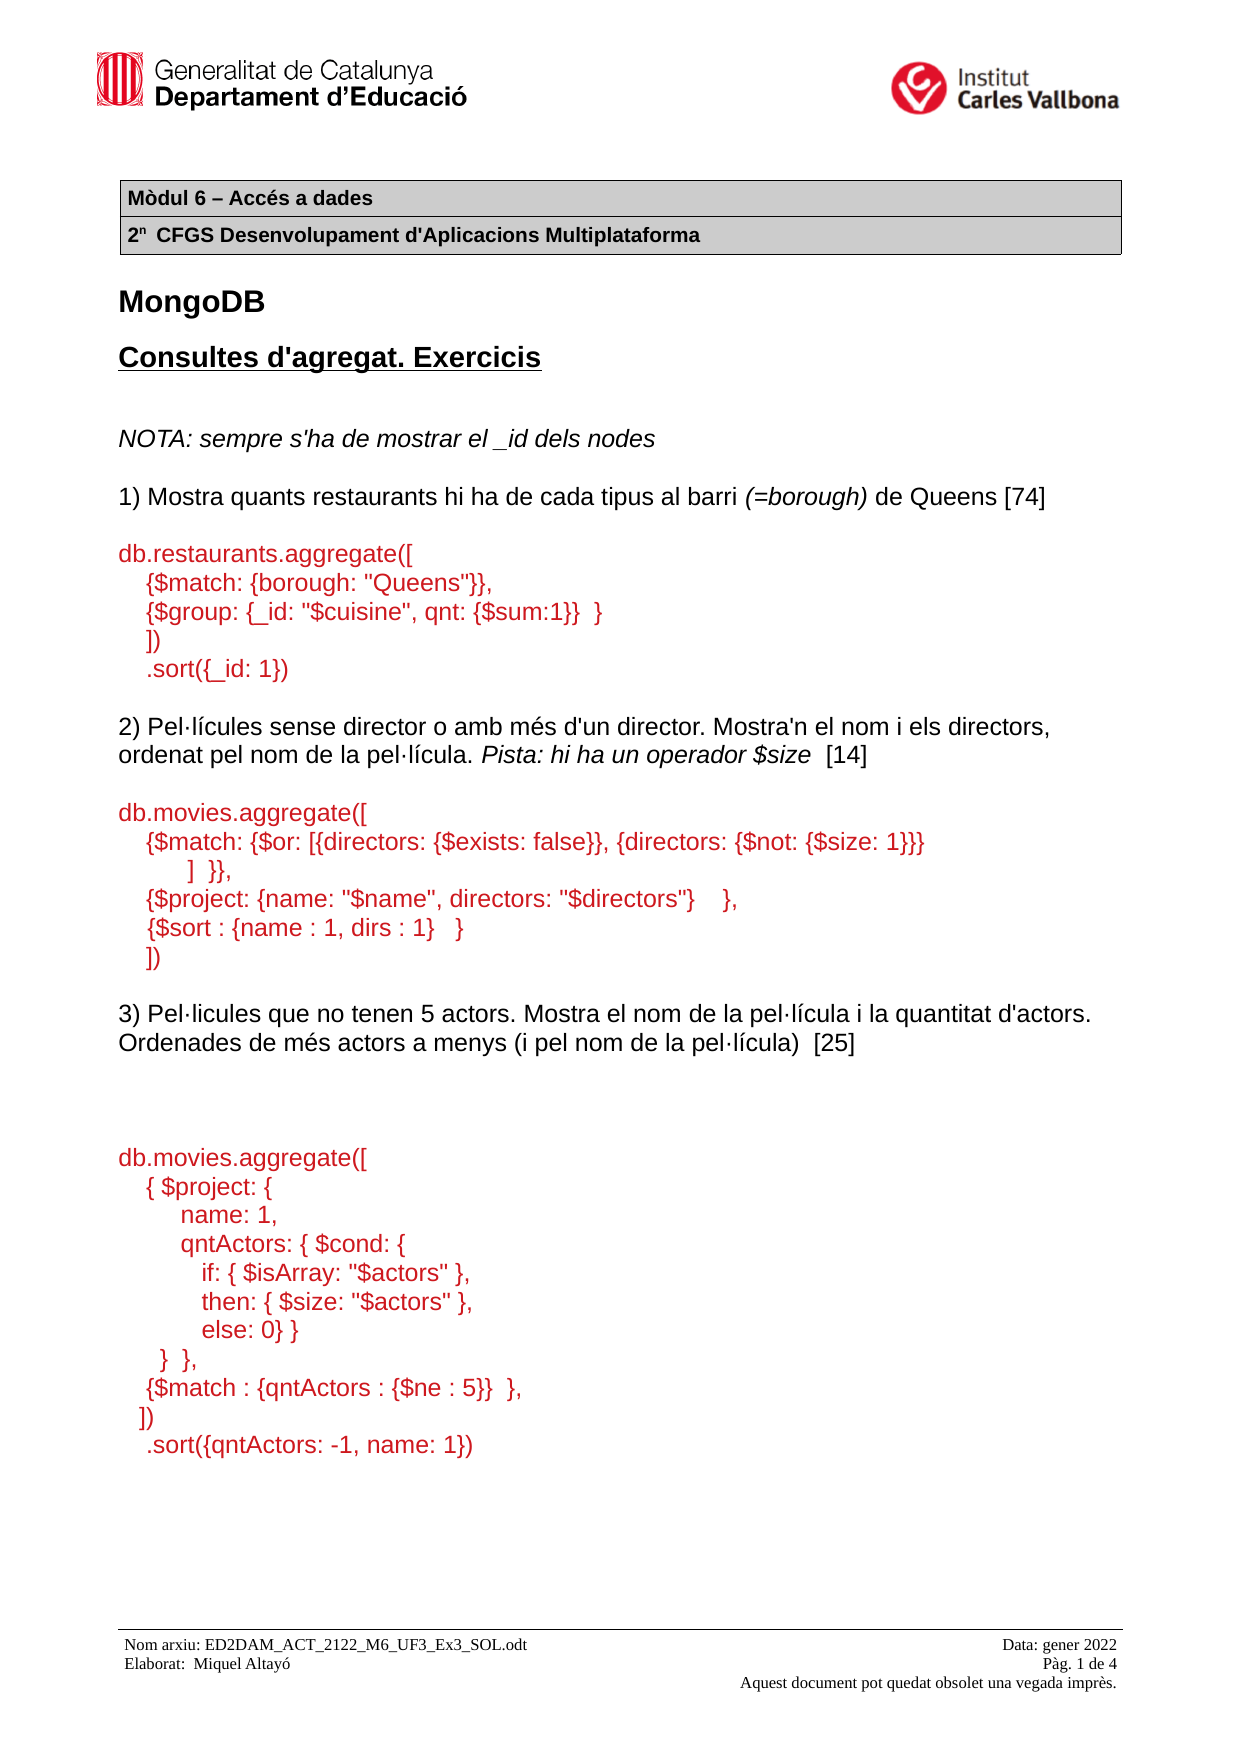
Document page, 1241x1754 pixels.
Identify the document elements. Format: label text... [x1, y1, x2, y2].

text {$sort : {name : 1, dirs : 1} } [118, 913, 1122, 942]
text {$project: {name: "$name", directors: "$directors"} }, [118, 884, 1122, 913]
text if: { $isArray: "$actors" }, [118, 1258, 1122, 1287]
picture [889, 58, 1130, 117]
text {$group: {_id: "$cuisine", qnt: {$sum:1}} } [118, 597, 1122, 625]
text ] }}, [118, 855, 1122, 884]
text 3) Pel·licules que no tenen 5 actors. Mostra el nom de la pel·lícula i la quantitat d'actors. Ordenades de més actors a menys (i pel nom de la pel·lícula) [25] [118, 999, 1122, 1057]
text db.restaurants.aggregate([ [118, 539, 1122, 568]
table_cell 2n CFGS Desenvolupament d'Aplicacions Multiplataforma [121, 217, 1121, 254]
text Consultes d'agregat. Exercicis [118, 341, 1122, 374]
text .sort({qntActors: -1, name: 1}) [118, 1430, 1122, 1459]
text NOTA: sempre s'ha de mostrar el _id dels nodes [118, 424, 1122, 453]
text ]) [118, 625, 1122, 654]
text then: { $size: "$actors" }, [118, 1287, 1122, 1315]
text {$match : {qntActors : {$ne : 5}} }, [118, 1373, 1122, 1402]
text {$match: {borough: "Queens"}}, [118, 568, 1122, 597]
text } }, [118, 1344, 1122, 1373]
text db.movies.aggregate([ [118, 798, 1122, 827]
text ]) [118, 942, 1122, 970]
picture [97, 51, 494, 114]
text db.movies.aggregate([ [118, 1143, 1122, 1172]
text 1) Mostra quants restaurants hi ha de cada tipus al barri (=borough) de Queens [74] [118, 482, 1122, 510]
text qntActors: { $cond: { [118, 1229, 1122, 1258]
text name: 1, [118, 1200, 1122, 1229]
text MongoDB [118, 283, 1122, 319]
text ]) [118, 1402, 1122, 1430]
text else: 0} } [118, 1315, 1122, 1344]
table_header Mòdul 6 – Accés a dades [121, 181, 1121, 216]
text 2) Pel·lícules sense director o amb més d'un director. Mostra'n el nom i els directors, ordenat pel nom de la pel·lícula. Pista: hi ha un operador $size [14] [118, 712, 1122, 769]
text .sort({_id: 1}) [118, 654, 1122, 683]
text {$match: {$or: [{directors: {$exists: false}}, {directors: {$not: {$size: 1}}} [118, 827, 1122, 855]
text { $project: { [118, 1172, 1122, 1200]
